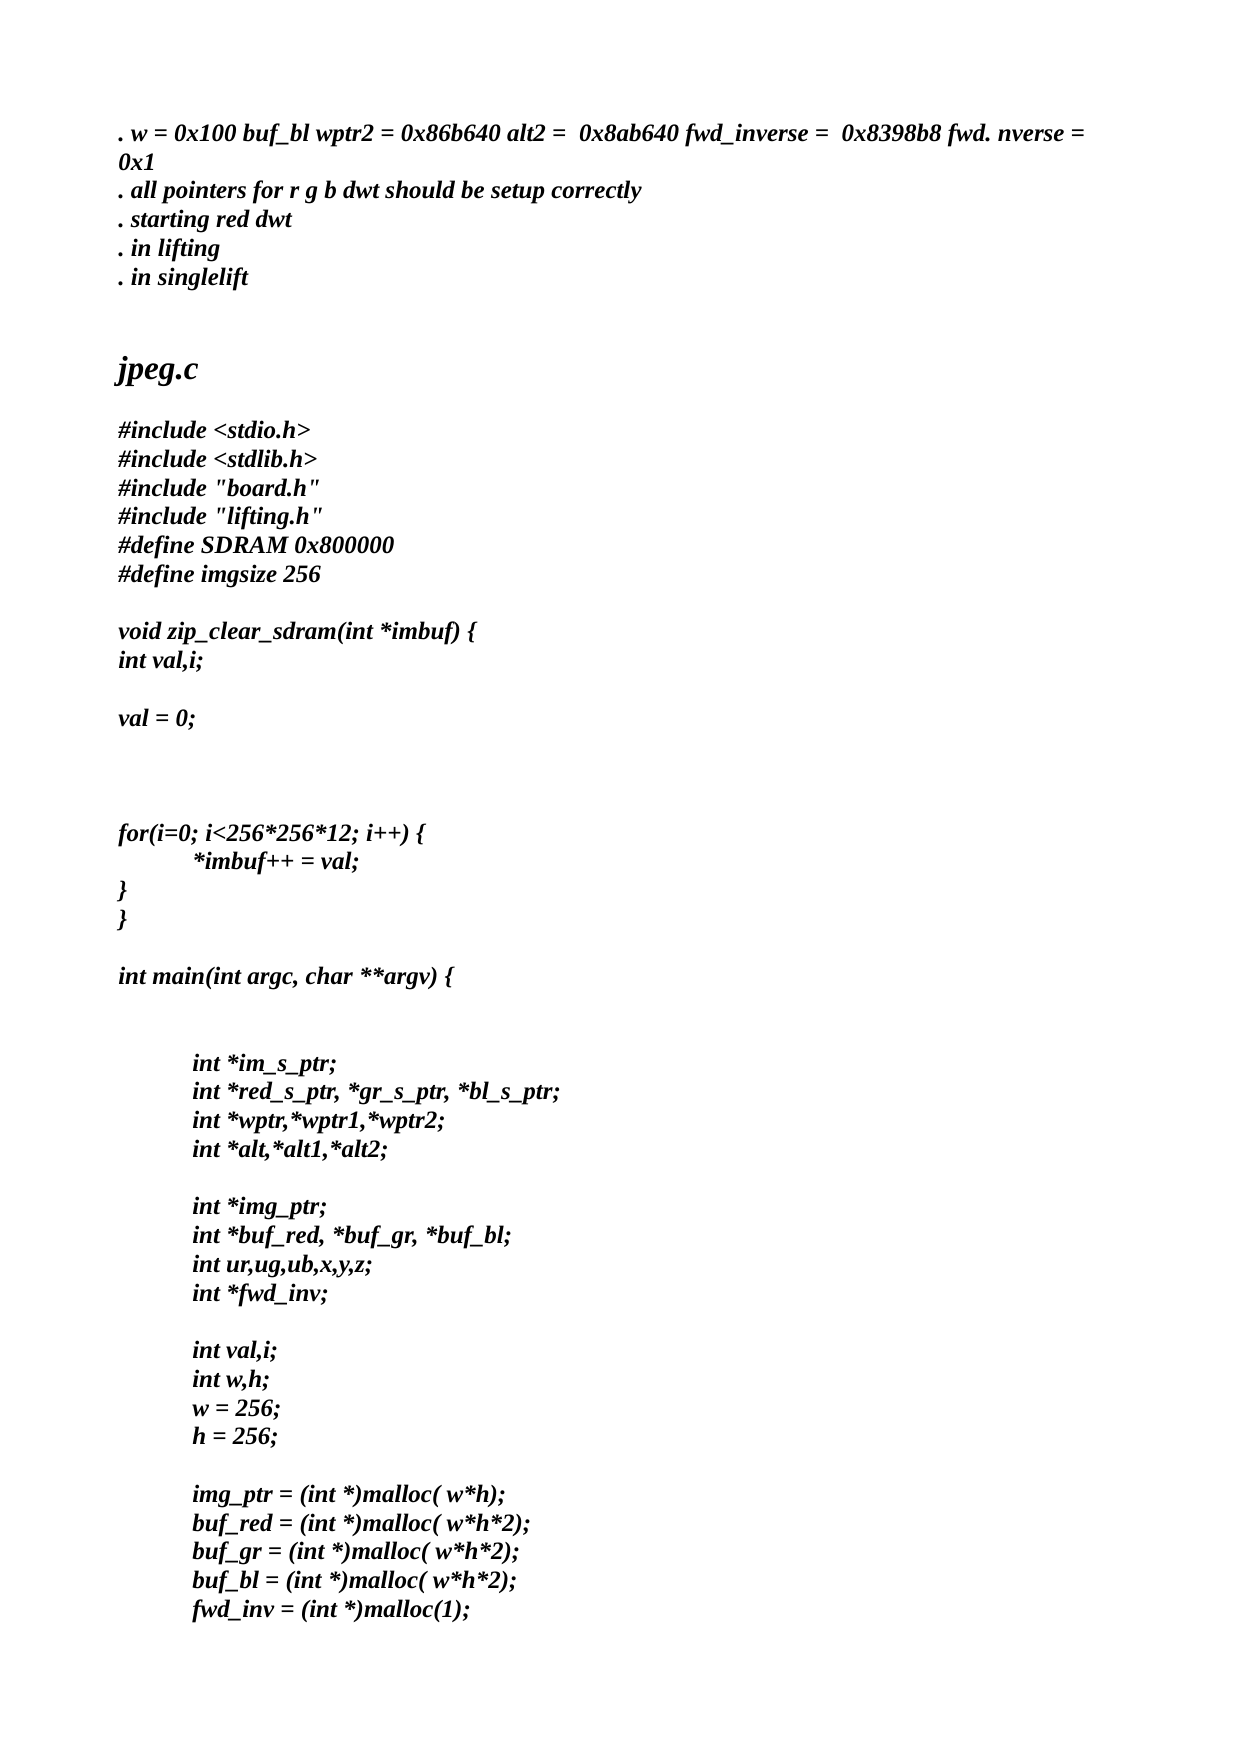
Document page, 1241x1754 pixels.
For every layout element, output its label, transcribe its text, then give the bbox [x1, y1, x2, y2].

text } [118, 875, 1122, 904]
text int *alt,*alt1,*alt2; [118, 1134, 1122, 1163]
text for(i=0; i<256*256*12; i++) { [118, 818, 1122, 846]
text buf_bl = (int *)malloc( w*h*2); [118, 1565, 1122, 1594]
text buf_gr = (int *)malloc( w*h*2); [118, 1536, 1122, 1565]
text val = 0; [118, 703, 1122, 731]
text buf_red = (int *)malloc( w*h*2); [118, 1508, 1122, 1536]
text . starting red dwt [118, 204, 1122, 233]
text img_ptr = (int *)malloc( w*h); [118, 1479, 1122, 1508]
text . w = 0x100 buf_bl wptr2 = 0x86b640 alt2 = 0x8ab640 fwd_inverse = 0x8398b8 fwd. nverse = 0x1 [118, 118, 1122, 176]
text . in singlelift [118, 262, 1122, 291]
text . in lifting [118, 233, 1122, 262]
text #define imgsize 256 [118, 559, 1122, 588]
text w = 256; [118, 1393, 1122, 1421]
text int *buf_red, *buf_gr, *buf_bl; [118, 1220, 1122, 1249]
text int *im_s_ptr; [118, 1048, 1122, 1076]
text int val,i; [118, 1335, 1122, 1364]
text *imbuf++ = val; [118, 846, 1122, 875]
text int ur,ug,ub,x,y,z; [118, 1249, 1122, 1278]
text #include "lifting.h" [118, 501, 1122, 530]
text . all pointers for r g b dwt should be setup correctly [118, 176, 1122, 204]
text int val,i; [118, 645, 1122, 674]
text jpeg.c [118, 348, 1122, 386]
text #include "board.h" [118, 473, 1122, 501]
text fwd_inv = (int *)malloc(1); [118, 1594, 1122, 1623]
text int main(int argc, char **argv) { [118, 961, 1122, 990]
text void zip_clear_sdram(int *imbuf) { [118, 616, 1122, 645]
text int *fwd_inv; [118, 1278, 1122, 1306]
text int *wptr,*wptr1,*wptr2; [118, 1105, 1122, 1134]
text int *img_ptr; [118, 1191, 1122, 1220]
text } [118, 904, 1122, 933]
text h = 256; [118, 1421, 1122, 1450]
text #include <stdlib.h> [118, 444, 1122, 473]
text int w,h; [118, 1364, 1122, 1393]
text #include <stdio.h> [118, 415, 1122, 444]
text int *red_s_ptr, *gr_s_ptr, *bl_s_ptr; [118, 1076, 1122, 1105]
text #define SDRAM 0x800000 [118, 530, 1122, 559]
